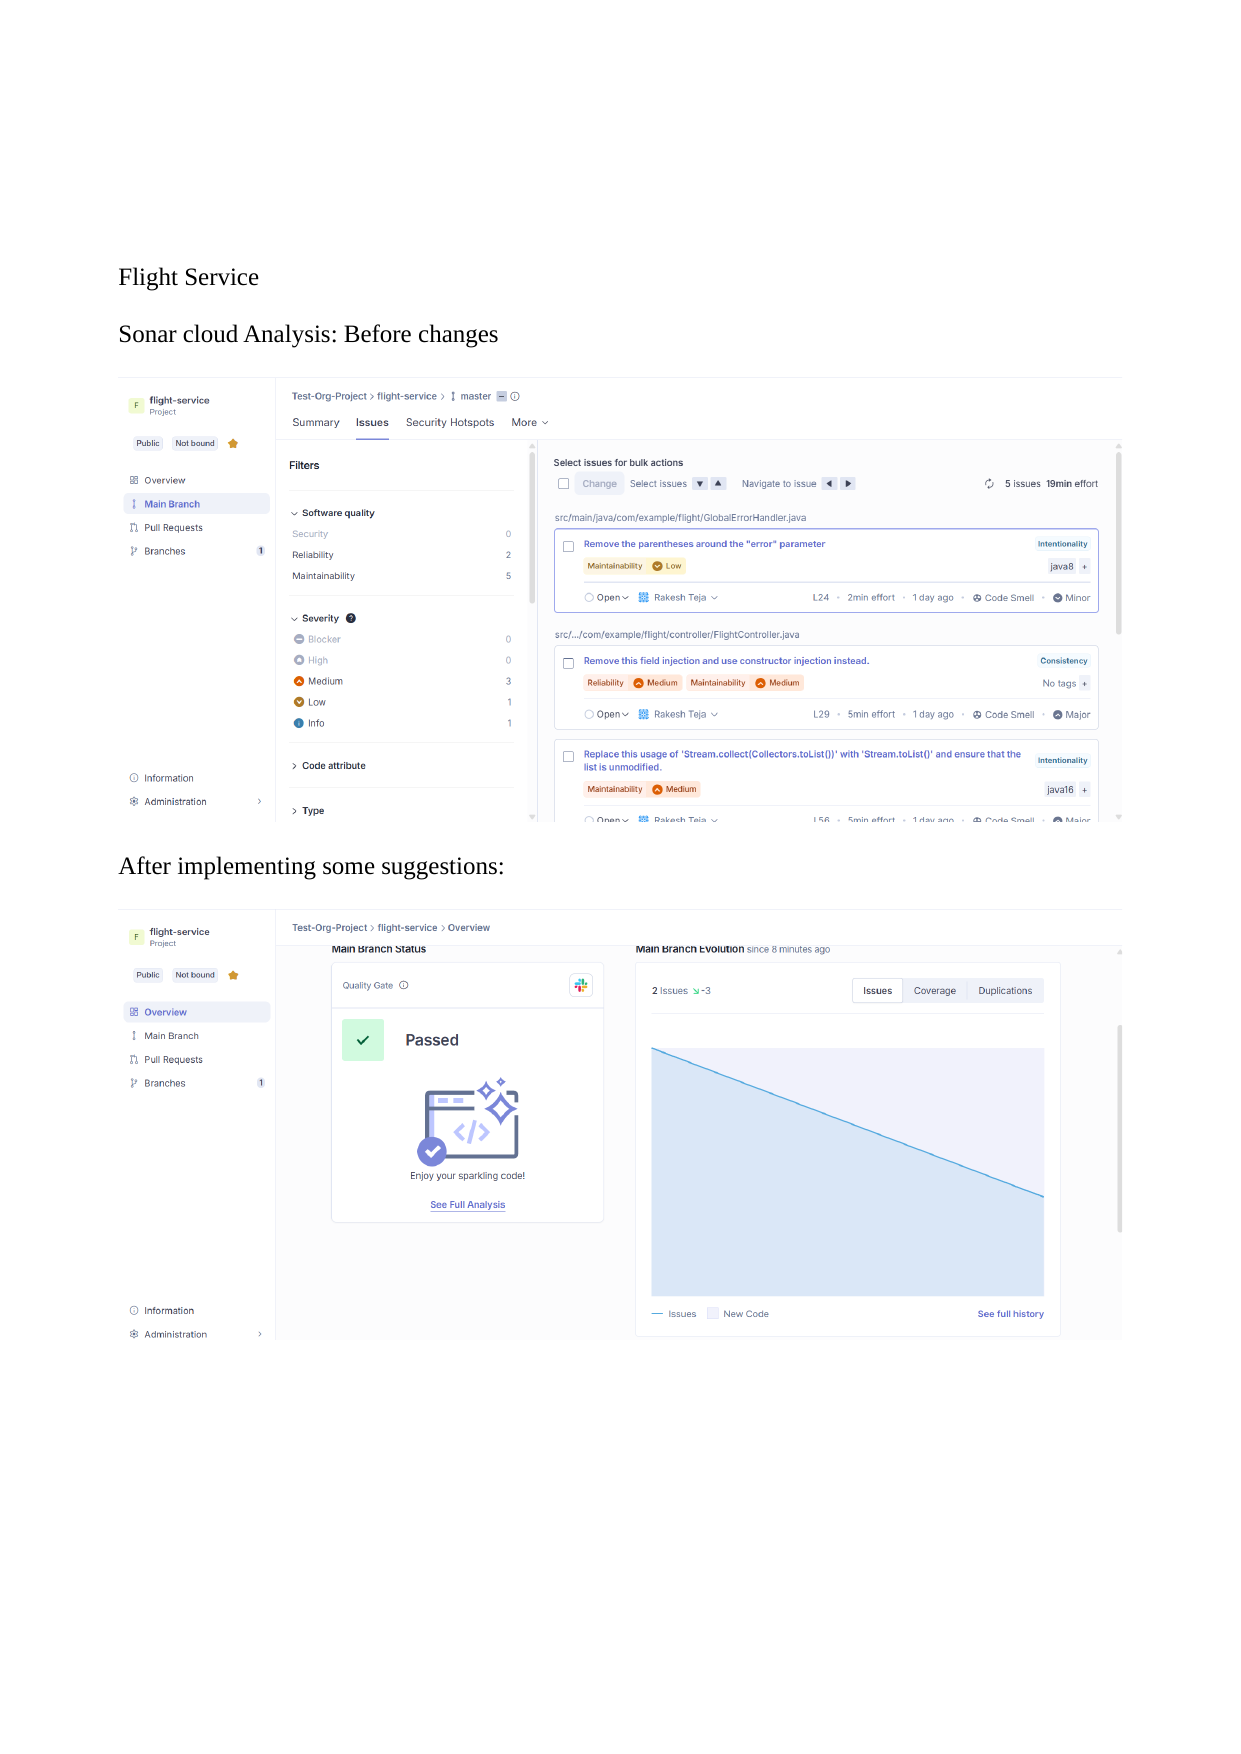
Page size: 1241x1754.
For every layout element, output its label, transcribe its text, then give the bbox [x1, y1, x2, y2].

text Flight Service [118, 262, 1122, 291]
picture [118, 376, 1123, 822]
text Sonar cloud Analysis: Before changes [118, 319, 1122, 348]
text After implementing some suggestions: [118, 851, 1122, 879]
picture [118, 908, 1123, 1340]
